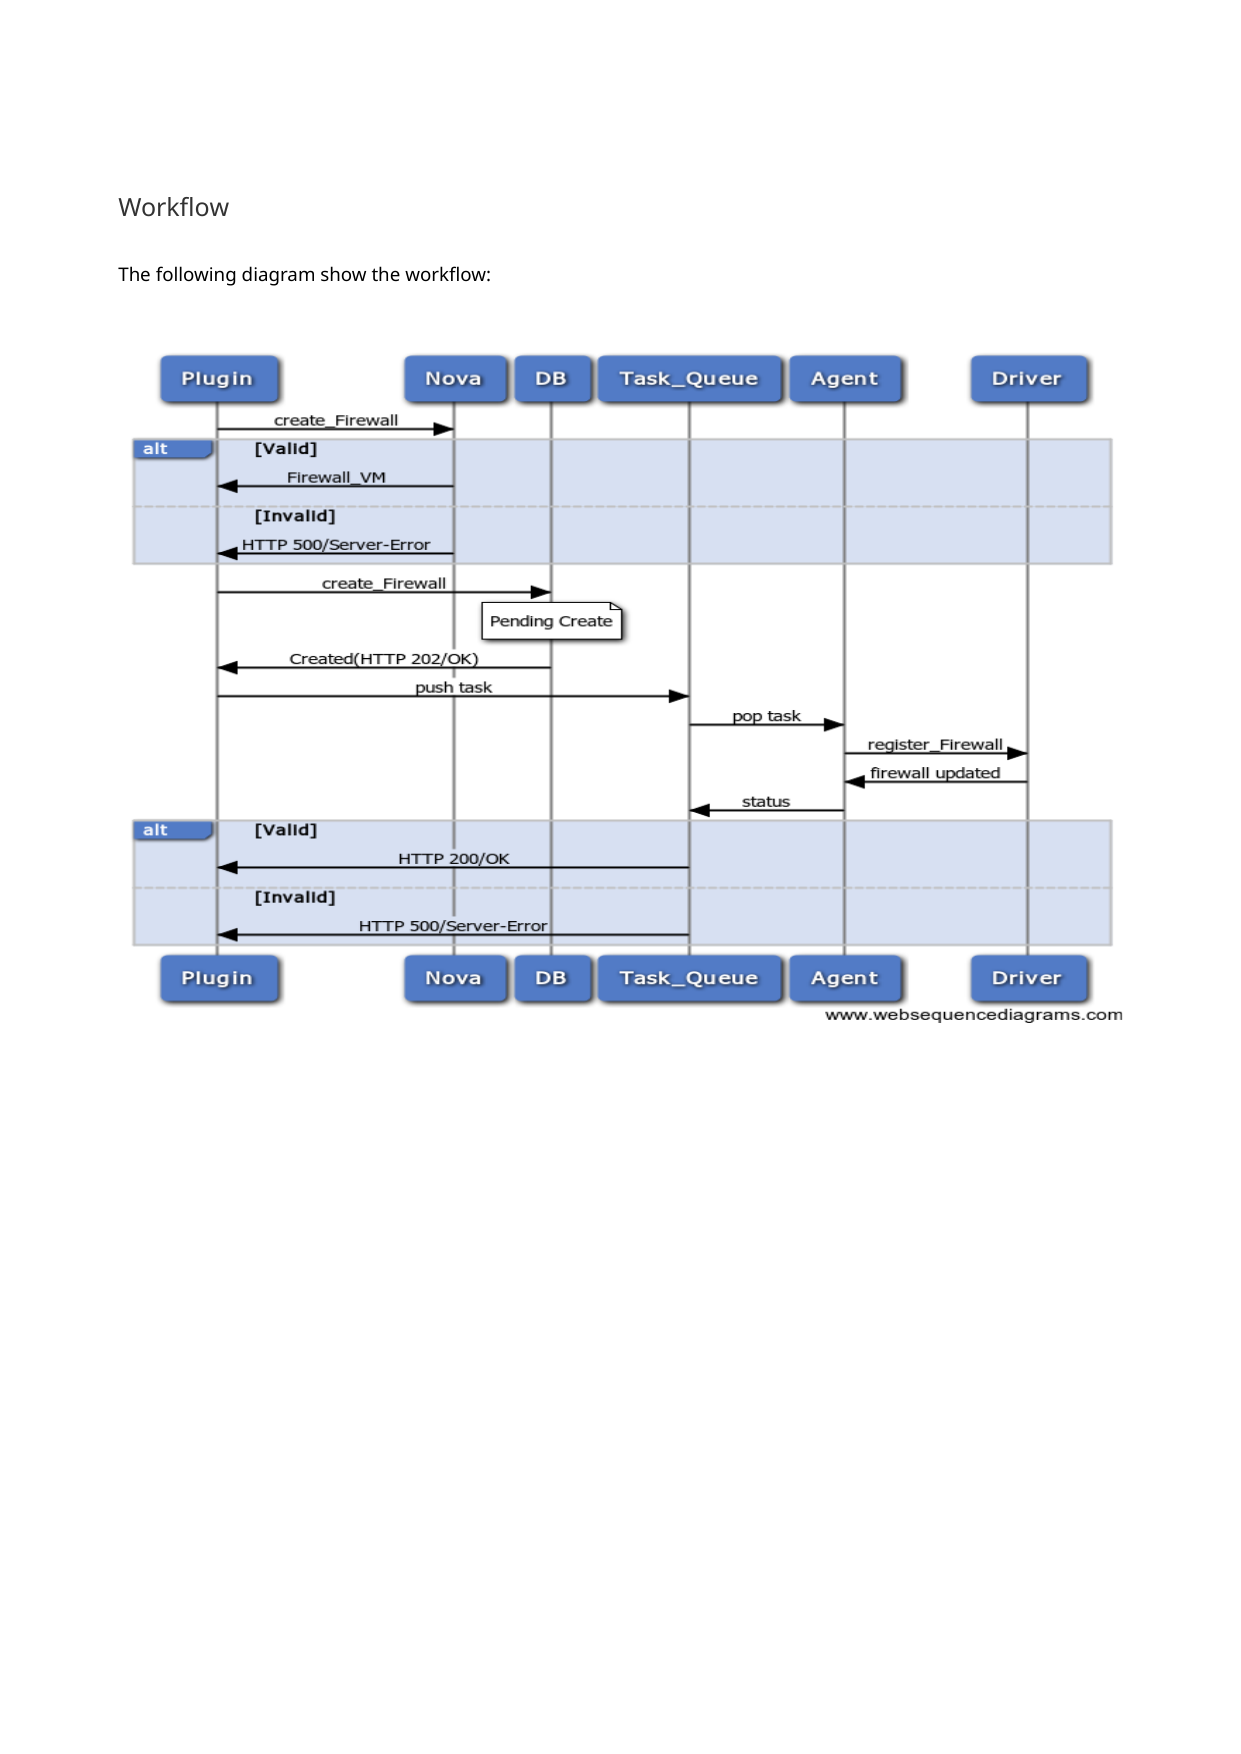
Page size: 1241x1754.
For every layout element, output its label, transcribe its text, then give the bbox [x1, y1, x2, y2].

picture [118, 344, 1123, 1023]
subtitle Workflow [118, 190, 1122, 224]
text The following diagram show the workflow: [118, 262, 1122, 287]
